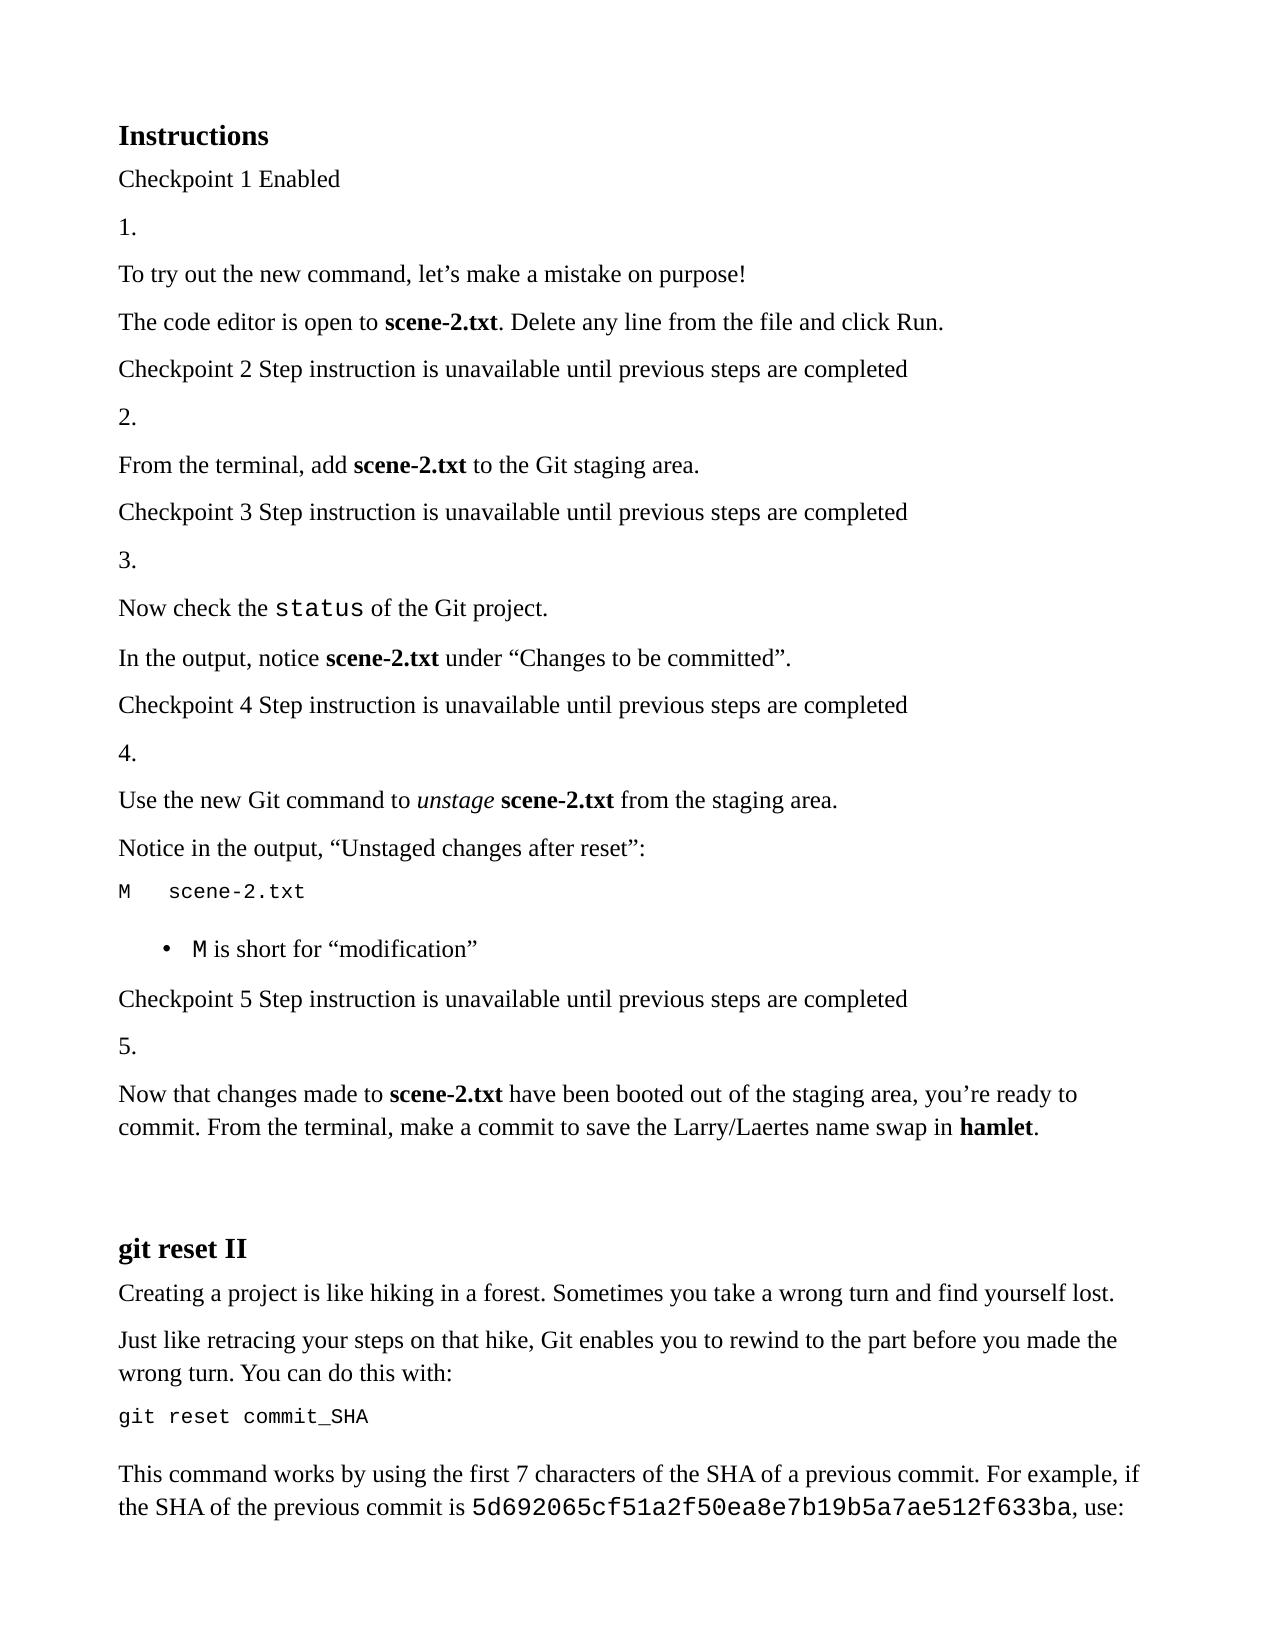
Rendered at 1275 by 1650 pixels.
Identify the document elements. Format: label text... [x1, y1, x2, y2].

text The code editor is open to scene-2.txt. Delete any line from the file and click Run. [118, 307, 1157, 336]
text To try out the new command, let’s make a mistake on purpose! [118, 259, 1157, 288]
text This command works by using the first 7 characters of the SHA of a previous commit. For example, if the SHA of the previous commit is 5d692065cf51a2f50ea8e7b19b5a7ae512f633ba, use: [118, 1459, 1157, 1523]
subtitle Instructions [118, 118, 1157, 152]
text 1. [118, 212, 1157, 241]
text Just like retracing your steps on that hike, Git enables you to rewind to the part before you made the wrong turn. You can do this with: [118, 1325, 1157, 1387]
text Checkpoint 2 Step instruction is unavailable until previous steps are completed [118, 354, 1157, 383]
text Checkpoint 4 Step instruction is unavailable until previous steps are completed [118, 690, 1157, 719]
text 2. [118, 402, 1157, 431]
text M scene-2.txt [118, 881, 1157, 904]
text Creating a project is like hiking in a forest. Sometimes you take a wrong turn and find yourself lost. [118, 1278, 1157, 1306]
text Checkpoint 5 Step instruction is unavailable until previous steps are completed [118, 984, 1157, 1012]
text Now check the status of the Git project. [118, 593, 1157, 623]
text Checkpoint 1 Enabled [118, 164, 1157, 193]
subtitle git reset II [118, 1232, 1157, 1265]
text From the terminal, add scene-2.txt to the Git staging area. [118, 450, 1157, 478]
list M is short for “modification” [162, 934, 1157, 964]
text Checkpoint 3 Step instruction is unavailable until previous steps are completed [118, 497, 1157, 526]
text Notice in the output, “Unstaged changes after reset”: [118, 833, 1157, 862]
text Use the new Git command to unstage scene-2.txt from the staging area. [118, 785, 1157, 814]
text Now that changes made to scene-2.txt have been booted out of the staging area, you’re ready to commit. From the terminal, make a commit to save the Larry/Laertes name swap in hamlet. [118, 1079, 1157, 1141]
text 5. [118, 1031, 1157, 1060]
text 4. [118, 738, 1157, 767]
text git reset commit_SHA [118, 1406, 1157, 1429]
text 3. [118, 545, 1157, 574]
text In the output, notice scene-2.txt under “Changes to be committed”. [118, 643, 1157, 671]
